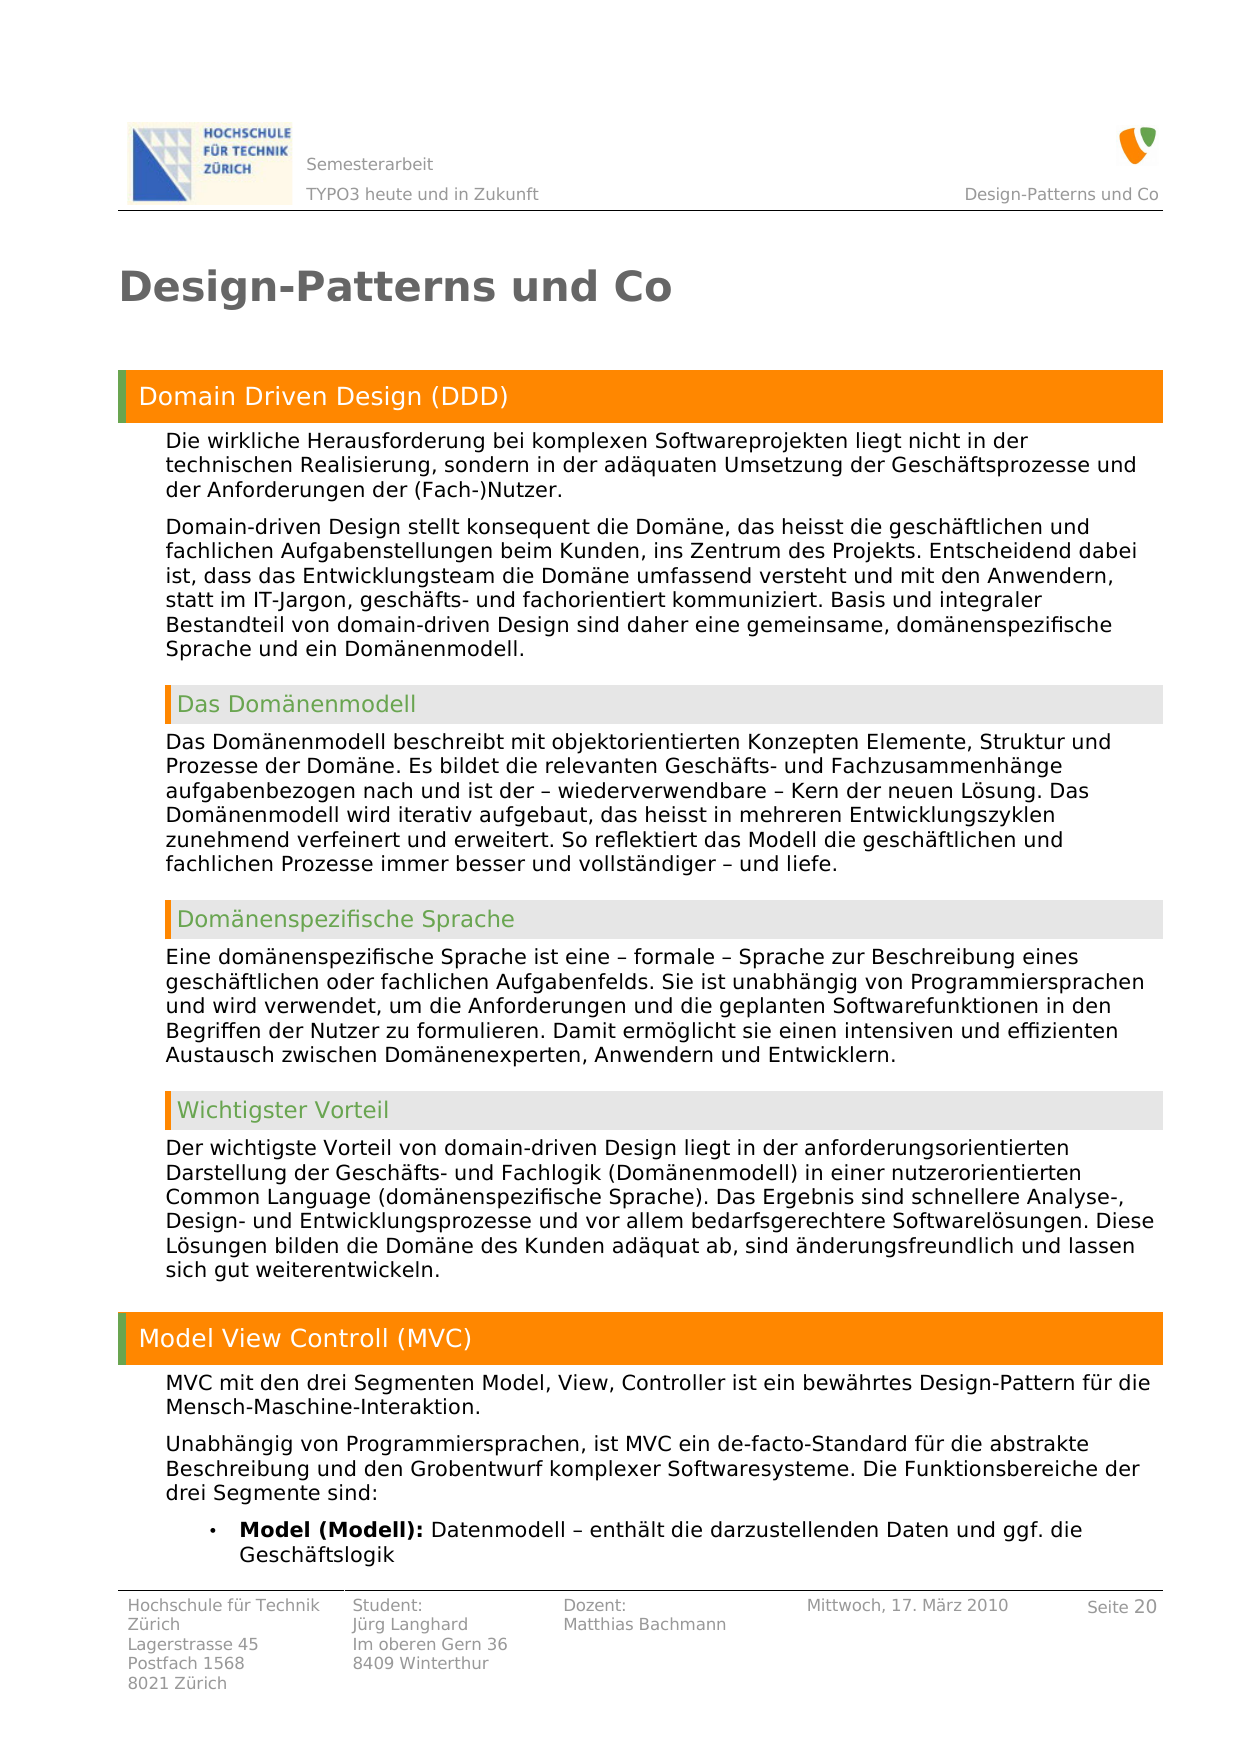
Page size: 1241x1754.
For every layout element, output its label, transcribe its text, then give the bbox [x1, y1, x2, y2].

subtitle Domänenspezifische Sprache [171, 900, 1163, 939]
picture [127, 122, 293, 205]
subtitle Domain Driven Design (DDD) [126, 370, 1163, 423]
text MVC mit den drei Segmenten Model, View, Controller ist ein bewährtes Design-Pattern für die Mensch-Maschine-Interaktion. [165, 1371, 1163, 1420]
list Model (Modell): Datenmodell – enthält die darzustellenden Daten und ggf. die Geschäftslogik [209, 1518, 1163, 1567]
text Unabhängig von Programmiersprachen, ist MVC ein de-facto-Standard für die abstrakte Beschreibung und den Grobentwurf komplexer Softwaresysteme. Die Funktionsbereiche der drei Segmente sind: [165, 1432, 1163, 1506]
text Eine domänenspezifische Sprache ist eine – formale – Sprache zur Beschreibung eines geschäftlichen oder fachlichen Aufgabenfelds. Sie ist unabhängig von Programmiersprachen und wird verwendet, um die Anforderungen und die geplanten Softwarefunktionen in den Begriffen der Nutzer zu formulieren. Damit ermöglicht sie einen intensiven und effizienten Austausch zwischen Domänenexperten, Anwendern und Entwicklern. [165, 945, 1163, 1068]
text Die wirkliche Herausforderung bei komplexen Softwareprojekten liegt nicht in der technischen Realisierung, sondern in der adäquaten Umsetzung der Geschäftsprozesse und der Anforderungen der (Fach-)Nutzer. [165, 429, 1163, 502]
text Der wichtigste Vorteil von domain-driven Design liegt in der anforderungsorientierten Darstellung der Geschäfts- und Fachlogik (Domänenmodell) in einer nutzerorientierten Common Language (domänenspezifische Sprache). Das Ergebnis sind schnellere Analyse-, Design- und Entwicklungsprozesse und vor allem bedarfsgerechtere Softwarelösungen. Diese Lösungen bilden die Domäne des Kunden adäquat ab, sind änderungsfreundlich und lassen sich gut weiterentwickeln. [165, 1136, 1163, 1283]
text Das Domänenmodell beschreibt mit objektorientierten Konzepten Elemente, Struktur und Prozesse der Domäne. Es bildet die relevanten Geschäfts- und Fachzusammenhänge aufgabenbezogen nach und ist der – wiederverwendbare – Kern der neuen Lösung. Das Domänenmodell wird iterativ aufgebaut, das heisst in mehreren Entwicklungszyklen zunehmend verfeinert und erweitert. So reflektiert das Modell die geschäftlichen und fachlichen Prozesse immer besser und vollständiger – und liefe. [165, 730, 1163, 877]
text Domain-driven Design stellt konsequent die Domäne, das heisst die geschäftlichen und fachlichen Aufgabenstellungen beim Kunden, ins Zentrum des Projekts. Entscheidend dabei ist, dass das Entwicklungsteam die Domäne umfassend versteht und mit den Anwendern, statt im IT-Jargon, geschäfts- und fachorientiert kommuniziert. Basis und integraler Bestandteil von domain-driven Design sind daher eine gemeinsame, domänenspezifische Sprache und ein Domänenmodell. [165, 514, 1163, 661]
subtitle Wichtigster Vorteil [171, 1091, 1163, 1130]
subtitle Model View Controll (MVC) [118, 1312, 1163, 1365]
subtitle Das Domänenmodell [171, 685, 1163, 724]
subtitle Design-Patterns und Co [118, 263, 1163, 311]
picture [1116, 125, 1159, 166]
